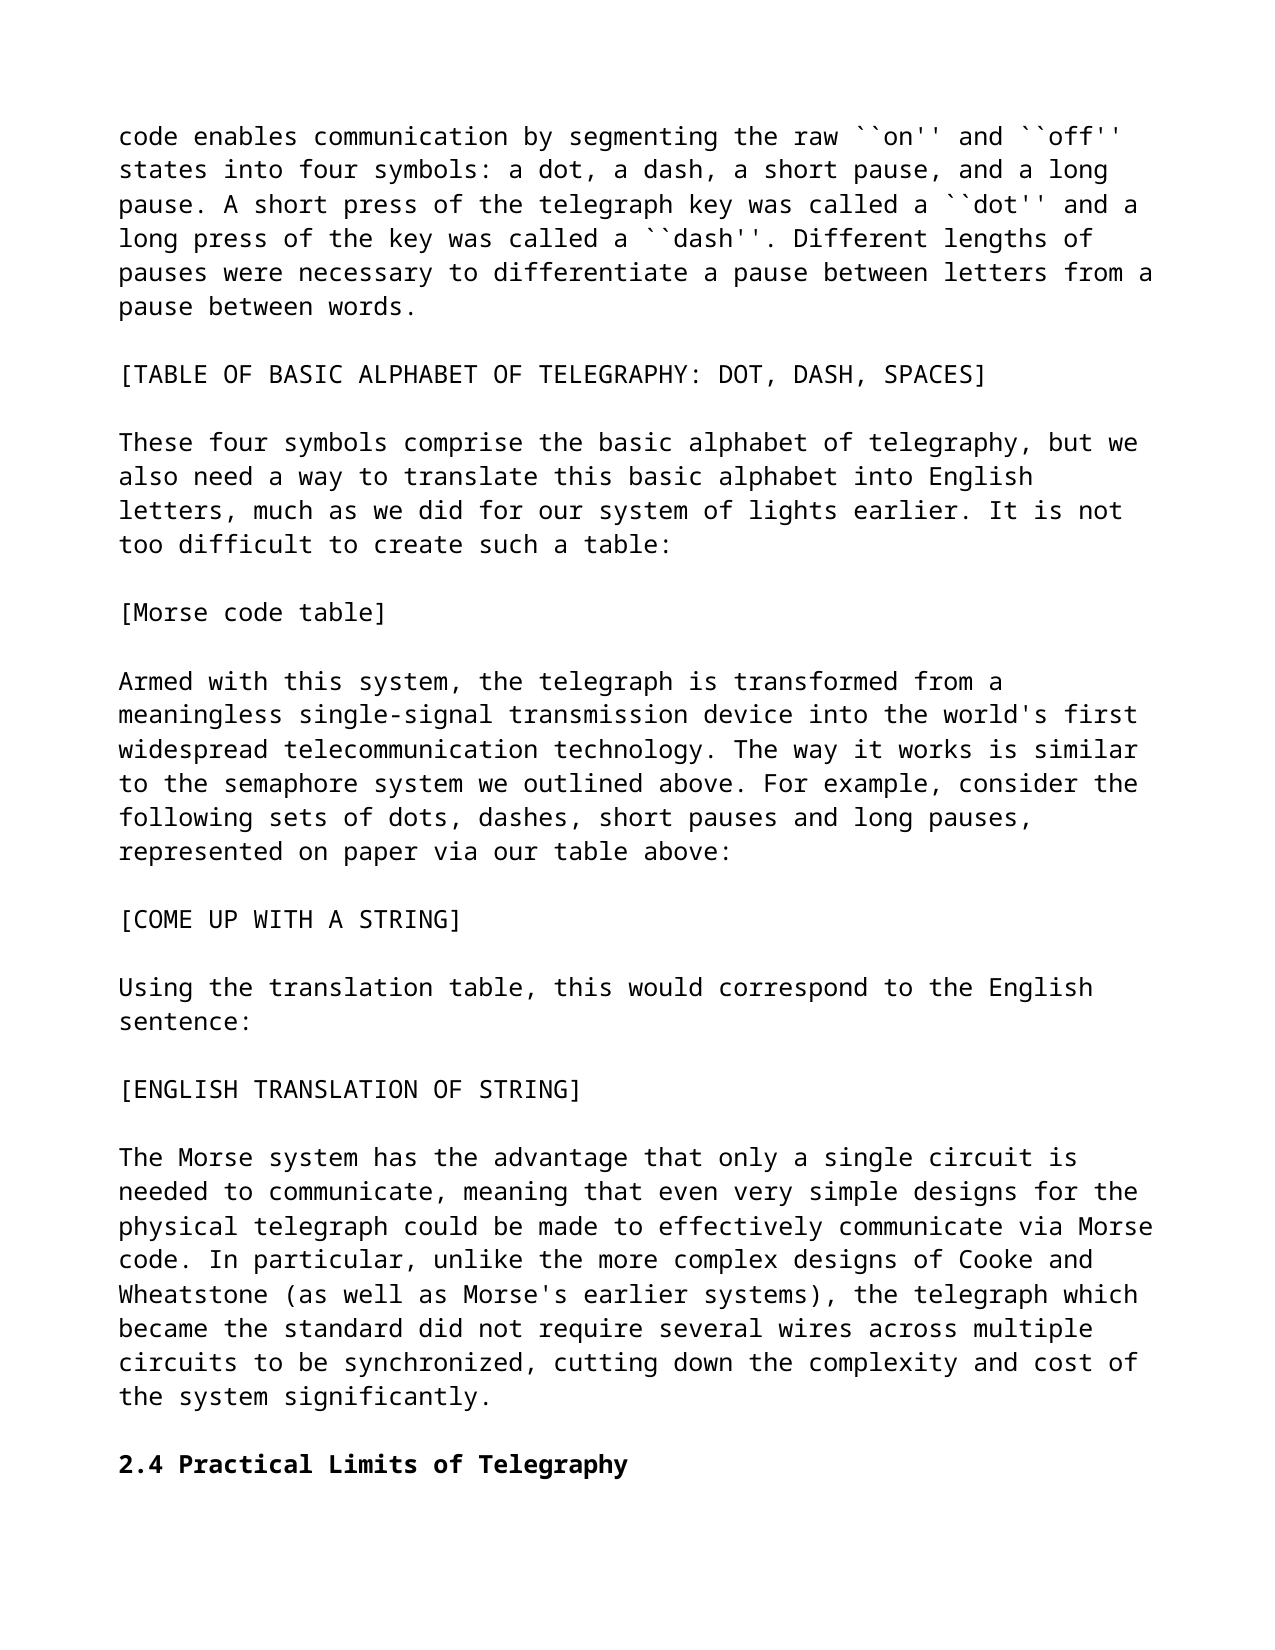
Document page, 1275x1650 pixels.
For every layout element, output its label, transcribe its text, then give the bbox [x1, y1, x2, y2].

text [COME UP WITH A STRING] [118, 902, 1157, 936]
text [ENGLISH TRANSLATION OF STRING] [118, 1072, 1157, 1106]
text Using the translation table, this would correspond to the English sentence: [118, 970, 1157, 1038]
text Armed with this system, the telegraph is transformed from a meaningless single-signal transmission device into the world's first widespread telecommunication technology. The way it works is similar to the semaphore system we outlined above. For example, consider the following sets of dots, dashes, short pauses and long pauses, represented on paper via our table above: [118, 663, 1157, 867]
text These four symbols comprise the basic alphabet of telegraphy, but we also need a way to translate this basic alphabet into English letters, much as we did for our system of lights earlier. It is not too difficult to create such a table: [118, 425, 1157, 561]
text 2.4 Practical Limits of Telegraphy [118, 1447, 1157, 1481]
text The Morse system has the advantage that only a single circuit is needed to communicate, meaning that even very simple designs for the physical telegraph could be made to effectively communicate via Morse code. In particular, unlike the more complex designs of Cooke and Wheatstone (as well as Morse's earlier systems), the telegraph which became the standard did not require several wires across multiple circuits to be synchronized, cutting down the complexity and cost of the system significantly. [118, 1140, 1157, 1412]
text [Morse code table] [118, 595, 1157, 629]
text [TABLE OF BASIC ALPHABET OF TELEGRAPHY: DOT, DASH, SPACES] [118, 357, 1157, 391]
text code enables communication by segmenting the raw ``on'' and ``off'' states into four symbols: a dot, a dash, a short pause, and a long pause. A short press of the telegraph key was called a ``dot'' and a long press of the key was called a ``dash''. Different lengths of pauses were necessary to differentiate a pause between letters from a pause between words. [118, 118, 1157, 322]
